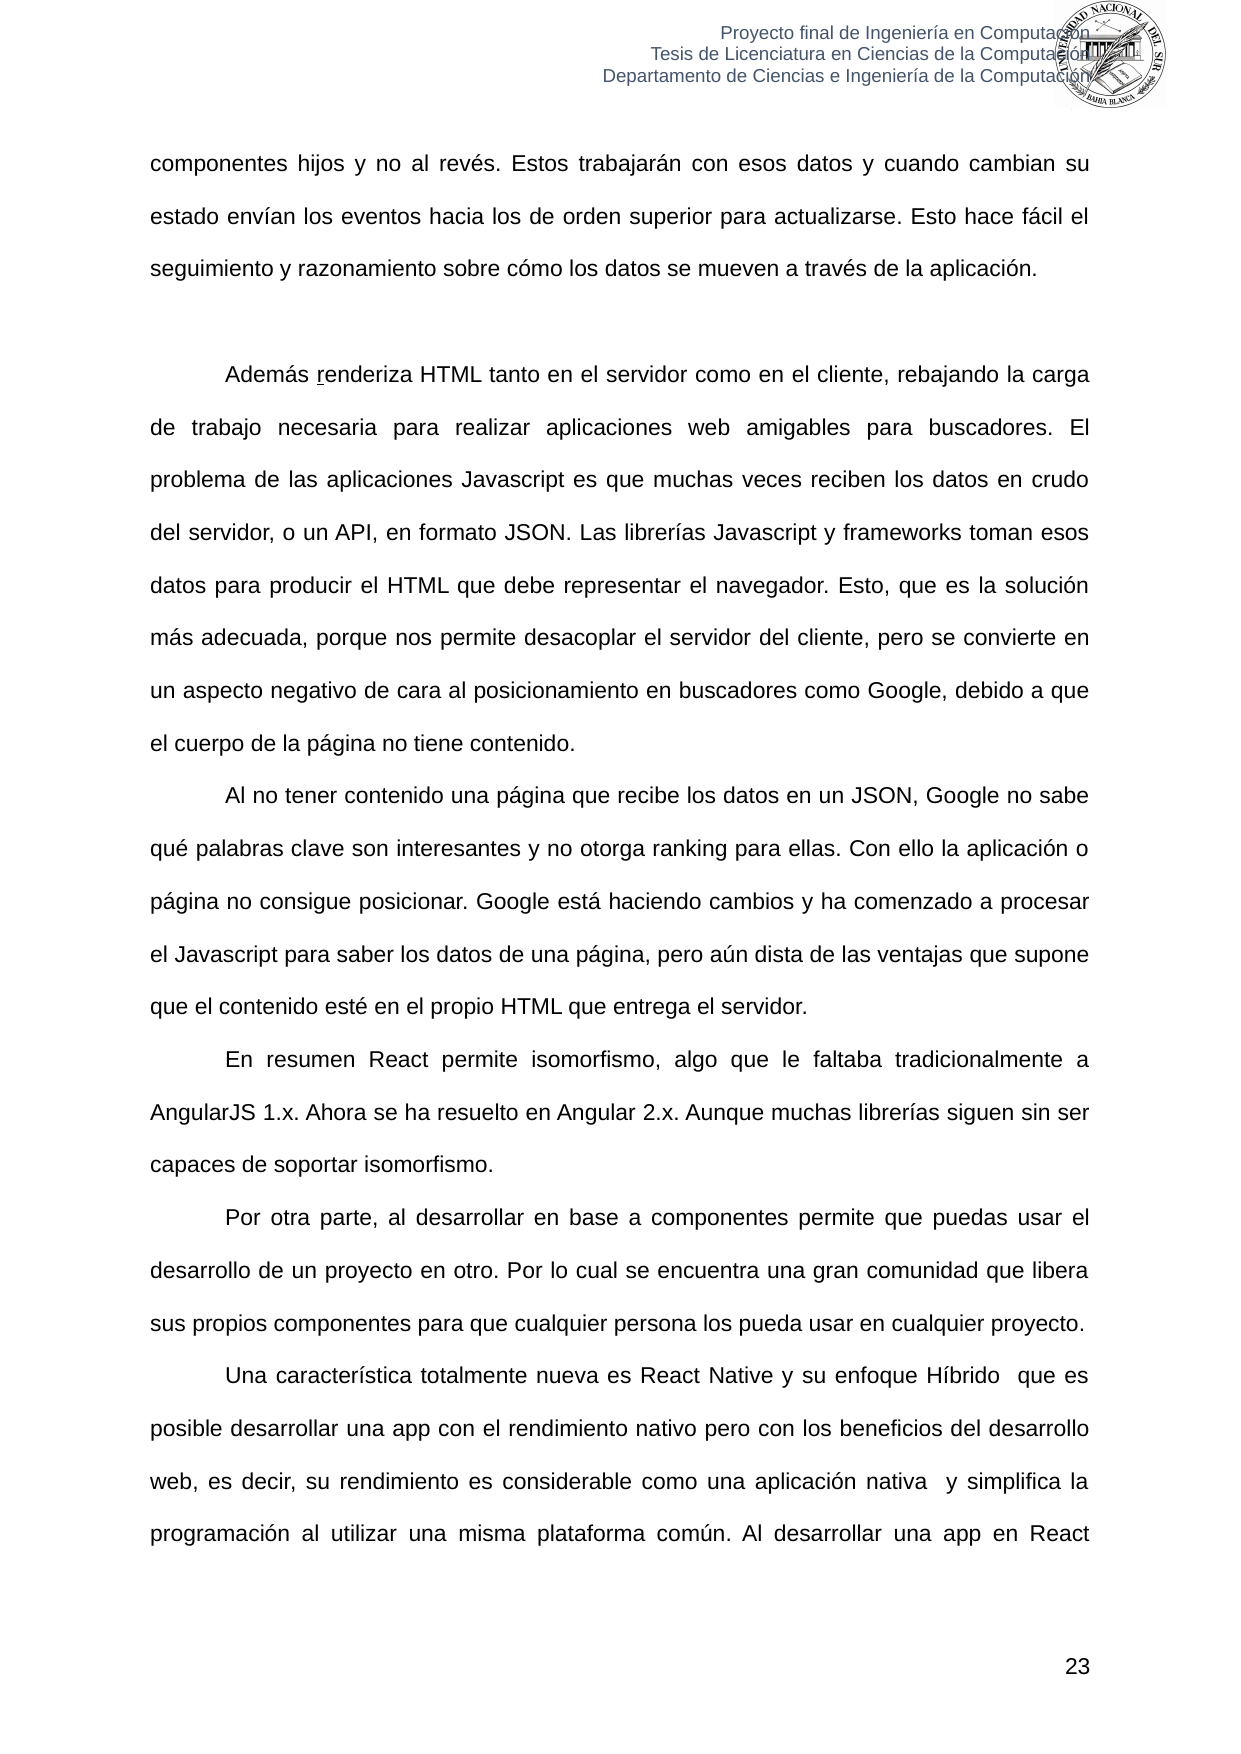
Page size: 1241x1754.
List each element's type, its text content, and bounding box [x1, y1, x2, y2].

text Al no tener contenido una página que recibe los datos en un JSON, Google no sabe qué palabras clave son interesantes y no otorga ranking para ellas. Con ello la aplicación o página no consigue posicionar. Google está haciendo cambios y ha comenzado a procesar el Javascript para saber los datos de una página, pero aún dista de las ventajas que supone que el contenido esté en el propio HTML que entrega el servidor. [150, 782, 1090, 1020]
picture [1053, 0, 1167, 108]
text En resumen React permite isomorfismo, algo que le faltaba tradicionalmente a AngularJS 1.x. Ahora se ha resuelto en Angular 2.x. Aunque muchas librerías siguen sin ser capaces de soportar isomorfismo. [150, 1046, 1090, 1178]
text Una característica totalmente nueva es React Native y su enfoque Híbrido que es posible desarrollar una app con el rendimiento nativo pero con los beneficios del desarrollo web, es decir, su rendimiento es considerable como una aplicación nativa y simplifica la programación al utilizar una misma plataforma común. Al desarrollar una app en React [150, 1362, 1090, 1547]
text Por otra parte, al desarrollar en base a componentes permite que puedas usar el desarrollo de un proyecto en otro. Por lo cual se encuentra una gran comunidad que libera sus propios componentes para que cualquier persona los pueda usar en cualquier proyecto. [150, 1204, 1090, 1336]
text componentes hijos y no al revés. Estos trabajarán con esos datos y cuando cambian su estado envían los eventos hacia los de orden superior para actualizarse. Esto hace fácil el seguimiento y razonamiento sobre cómo los datos se mueven a través de la aplicación. [150, 150, 1090, 282]
text Además renderiza HTML tanto en el servidor como en el cliente, rebajando la carga de trabajo necesaria para realizar aplicaciones web amigables para buscadores. El problema de las aplicaciones Javascript es que muchas veces reciben los datos en crudo del servidor, o un API, en formato JSON. Las librerías Javascript y frameworks toman esos datos para producir el HTML que debe representar el navegador. Esto, que es la solución más adecuada, porque nos permite desacoplar el servidor del cliente, pero se convierte en un aspecto negativo de cara al posicionamiento en buscadores como Google, debido a que el cuerpo de la página no tiene contenido. [150, 361, 1090, 756]
